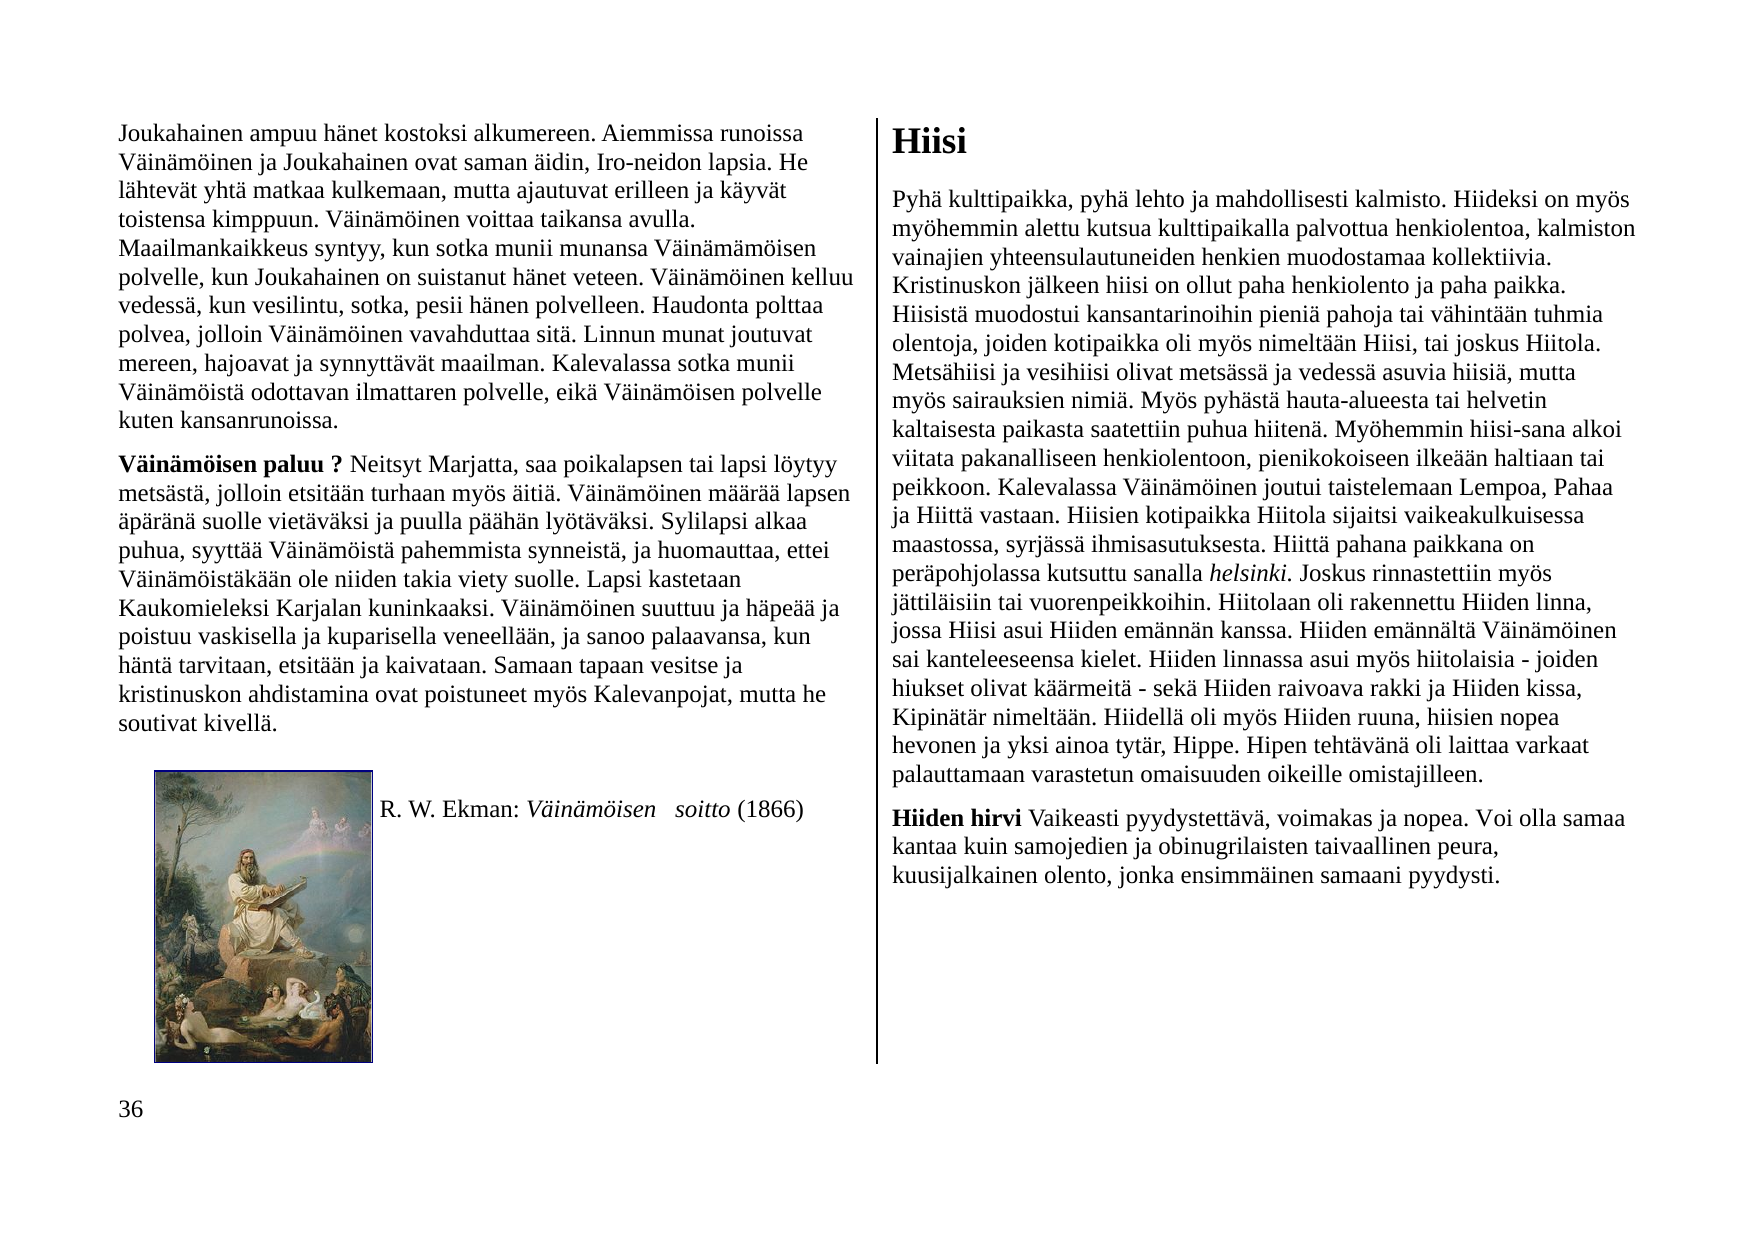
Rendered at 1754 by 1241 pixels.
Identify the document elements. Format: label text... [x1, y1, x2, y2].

text Hiisi [892, 118, 1635, 161]
text Pyhä kulttipaikka, pyhä lehto ja mahdollisesti kalmisto. Hiideksi on myös myöhemmin alettu kutsua kulttipaikalla palvottua henkiolentoa, kalmiston vainajien yhteensulautuneiden henkien muodostamaa kollektiivia. Kristinuskon jälkeen hiisi on ollut paha henkiolento ja paha paikka. Hiisistä muodostui kansantarinoihin pieniä pahoja tai vähintään tuhmia olentoja, joiden kotipaikka oli myös nimeltään Hiisi, tai joskus Hiitola. Metsähiisi ja vesihiisi olivat metsässä ja vedessä asuvia hiisiä, mutta myös sairauksien nimiä. Myös pyhästä hauta-alueesta tai helvetin kaltaisesta paikasta saatettiin puhua hiitenä. Myöhemmin hiisi-sana alkoi viitata pakanalliseen henkiolentoon, pienikokoiseen ilkeään haltiaan tai peikkoon. Kalevalassa Väinämöinen joutui taistelemaan Lempoa, Pahaa ja Hiittä vastaan. Hiisien kotipaikka Hiitola sijaitsi vaikeakulkuisessa maastossa, syrjässä ihmisasutuksesta. Hiittä pahana paikkana on peräpohjolassa kutsuttu sanalla helsinki. Joskus rinnastettiin myös jättiläisiin tai vuorenpeikkoihin. Hiitolaan oli rakennettu Hiiden linna, jossa Hiisi asui Hiiden emännän kanssa. Hiiden emännältä Väinämöinen sai kanteleeseensa kielet. Hiiden linnassa asui myös hiitolaisia - joiden hiukset olivat käärmeitä - sekä Hiiden raivoava rakki ja Hiiden kissa, Kipinätär nimeltään. Hiidellä oli myös Hiiden ruuna, hiisien nopea hevonen ja yksi ainoa tytär, Hippe. Hipen tehtävänä oli laittaa varkaat palauttamaan varastetun omaisuuden oikeille omistajilleen. [892, 184, 1635, 788]
text Joukahainen ampuu hänet kostoksi alkumereen. Aiemmissa runoissa Väinämöinen ja Joukahainen ovat saman äidin, Iro-neidon lapsia. He lähtevät yhtä matkaa kulkemaan, mutta ajautuvat erilleen ja käyvät toistensa kimppuun. Väinämöinen voittaa taikansa avulla. Maailmankaikkeus syntyy, kun sotka munii munansa Väinämämöisen polvelle, kun Joukahainen on suistanut hänet veteen. Väinämöinen kelluu vedessä, kun vesilintu, sotka, pesii hänen polvelleen. Haudonta polttaa polvea, jolloin Väinämöinen vavahduttaa sitä. Linnun munat joutuvat mereen, hajoavat ja synnyttävät maailman. Kalevalassa sotka munii Väinämöistä odottavan ilmattaren polvelle, eikä Väinämöisen polvelle kuten kansanrunoissa. [118, 118, 862, 434]
text R. W. Ekman: Väinämöisen soitto (1866) [373, 794, 862, 823]
text Hiiden hirvi Vaikeasti pyydystettävä, voimakas ja nopea. Voi olla samaa kantaa kuin samojedien ja obinugrilaisten taivaallinen peura, kuusijalkainen olento, jonka ensimmäinen samaani pyydysti. [892, 803, 1635, 889]
picture [155, 772, 372, 1062]
text [118, 794, 154, 823]
text Väinämöisen paluu ? Neitsyt Marjatta, saa poikalapsen tai lapsi löytyy metsästä, jolloin etsitään turhaan myös äitiä. Väinämöinen määrää lapsen äpäränä suolle vietäväksi ja puulla päähän lyötäväksi. Sylilapsi alkaa puhua, syyttää Väinämöistä pahemmista synneistä, ja huomauttaa, ettei Väinämöistäkään ole niiden takia viety suolle. Lapsi kastetaan Kaukomieleksi Karjalan kuninkaaksi. Väinämöinen suuttuu ja häpeää ja poistuu vaskisella ja kuparisella veneellään, ja sanoo palaavansa, kun häntä tarvitaan, etsitään ja kaivataan. Samaan tapaan vesitse ja kristinuskon ahdistamina ovat poistuneet myös Kalevanpojat, mutta he soutivat kivellä. [118, 449, 862, 736]
